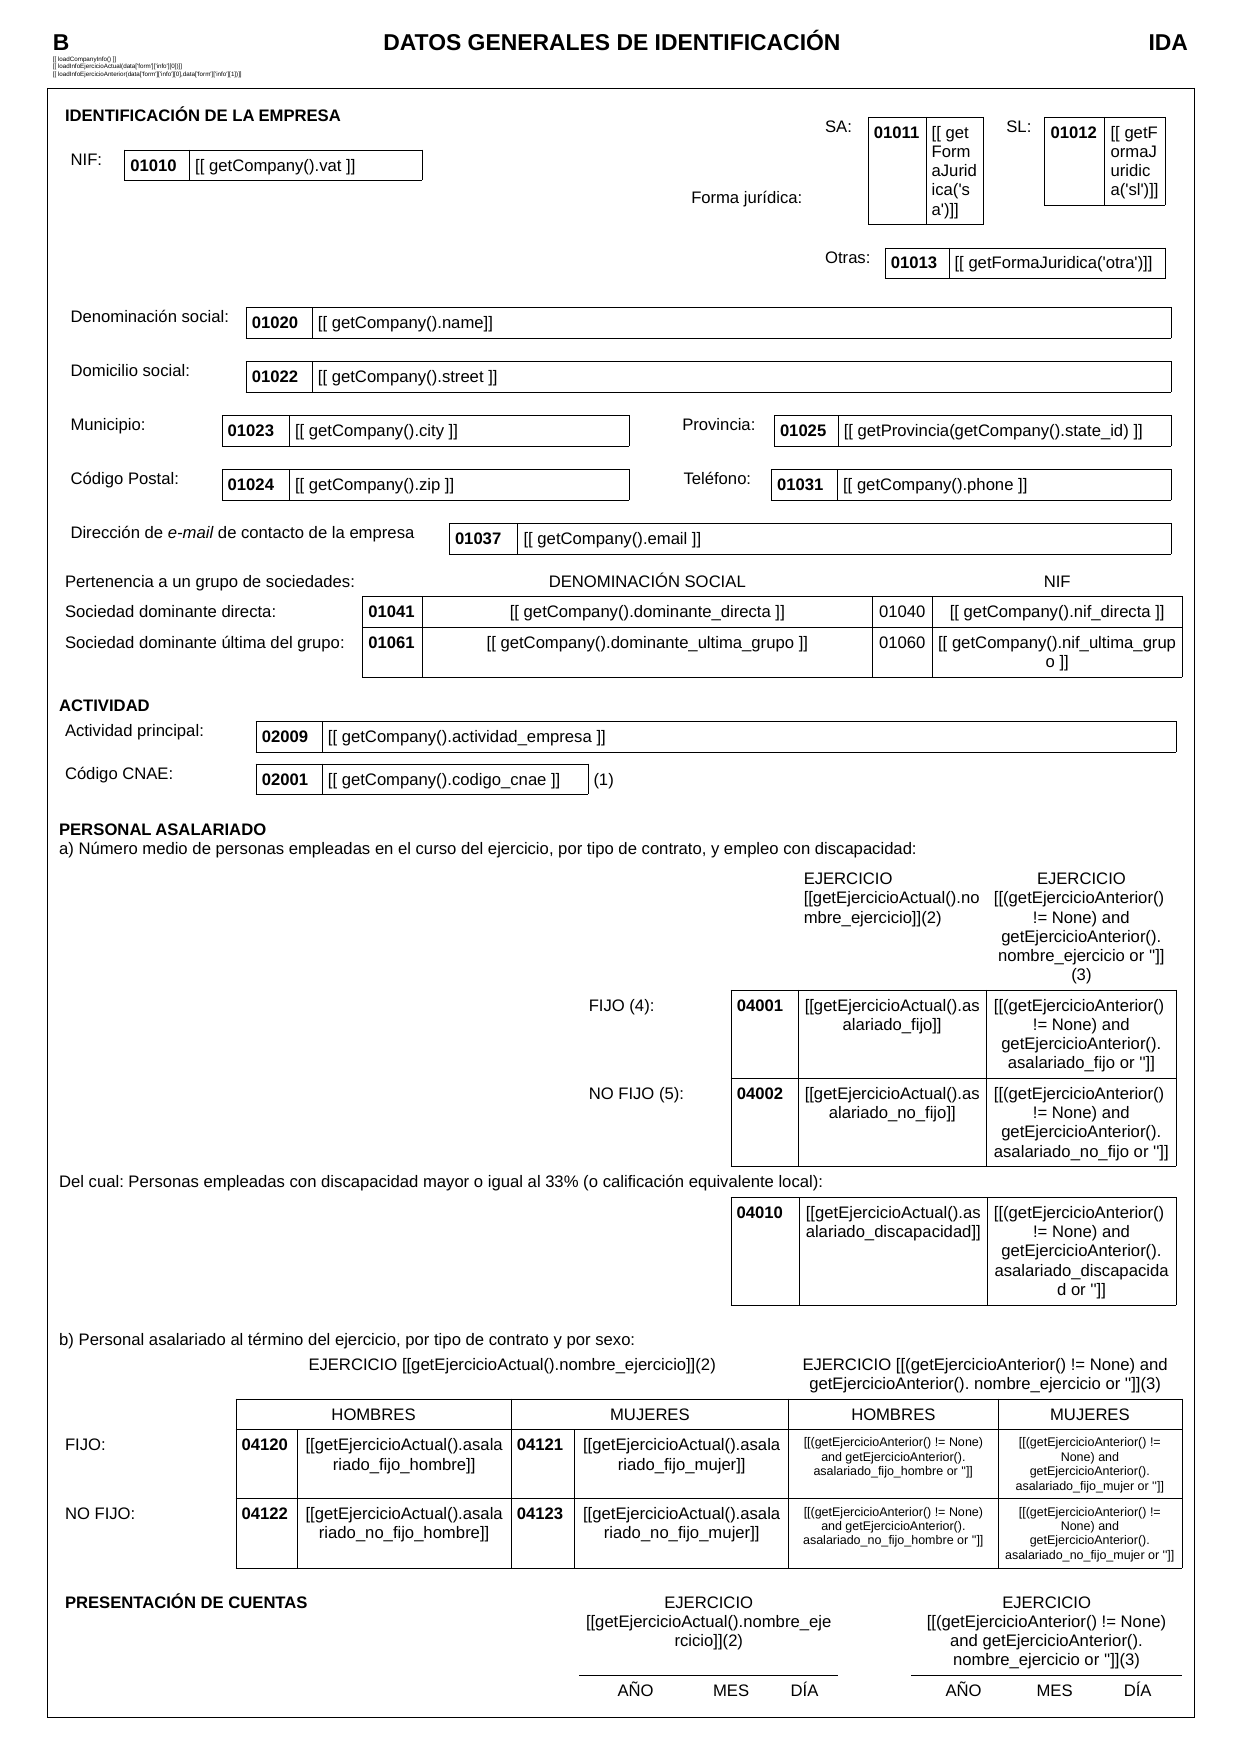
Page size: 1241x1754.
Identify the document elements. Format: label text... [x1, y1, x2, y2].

table_cell [59, 1675, 579, 1706]
table_header 01012 [1045, 118, 1104, 205]
table_header 01010 [125, 151, 189, 180]
table_cell 01061 [363, 628, 422, 677]
table_cell 04001 [732, 991, 798, 1078]
table_header Municipio: [65, 410, 216, 452]
table_cell [59, 404, 1182, 458]
table_header PRESENTACIÓN DE CUENTAS [59, 1587, 579, 1675]
table_cell [[getEjercicioActual().asalariado_fijo]] [799, 991, 986, 1078]
table_header [[getEjercicioActual().asalariado_discapacidad]] [800, 1198, 987, 1304]
table_header SL: [1001, 111, 1039, 211]
table_cell [59, 1399, 236, 1429]
table_header [59, 296, 1182, 350]
table_cell AÑO [911, 1676, 1016, 1706]
table_cell HOMBRES [789, 1400, 998, 1429]
table_header [814, 105, 995, 236]
table_cell NO FIJO: [59, 1498, 236, 1567]
table_header [250, 715, 1182, 758]
table_cell [250, 758, 1182, 800]
table_cell 04123 [512, 1499, 574, 1567]
table_header [[ getCompany().email ]] [518, 524, 1171, 554]
table_header [59, 1191, 724, 1310]
table_cell [[getEjercicioActual().asalariado_no_fijo_hombre]] [298, 1499, 511, 1567]
table_cell [[(getEjercicioAnterior() != None) and getEjercicioAnterior(). asalariado_fijo or '']] [987, 991, 1176, 1078]
table_header Forma jurídica: [433, 100, 808, 296]
table_cell DÍA [771, 1676, 838, 1706]
table_cell 04121 [512, 1430, 574, 1498]
table_header [216, 464, 678, 506]
table_cell [[getEjercicioActual().asalariado_fijo_mujer]] [575, 1430, 788, 1498]
table_cell MES [1016, 1676, 1093, 1706]
table_header [[ getCompany().actividad_empresa ]] [323, 722, 1176, 752]
table_header [838, 1587, 911, 1675]
table_header [765, 410, 1176, 452]
table_cell [59, 350, 1182, 404]
table_cell Sociedad dominante directa: [59, 596, 362, 627]
table_header 04010 [732, 1198, 799, 1304]
table_cell 01060 [873, 628, 932, 677]
table_header 02009 [257, 722, 322, 752]
table_header [443, 518, 1176, 560]
table_header [[ getCompany().city ]] [290, 416, 629, 446]
table_header [59, 1349, 236, 1398]
table_header 01022 [247, 362, 312, 392]
table_cell [[ getCompany().nif_directa ]] [933, 597, 1182, 627]
table_cell MES [691, 1676, 771, 1706]
table_header 01020 [247, 308, 312, 338]
table_header [[ getFormaJuridica('otra')]] [950, 249, 1165, 278]
table_header Dirección de e-mail de contacto de la empresa [65, 518, 443, 560]
table_cell [[ getCompany().dominante_ultima_grupo ]] [423, 628, 872, 677]
table_header [731, 863, 798, 990]
table_header Código Postal: [65, 464, 216, 506]
table_cell [59, 512, 1182, 566]
table_cell [[getEjercicioActual().asalariado_no_fijo]] [799, 1079, 986, 1166]
table_header [862, 111, 989, 230]
table_header (1) [589, 764, 634, 794]
table_header NIF [932, 566, 1182, 596]
table_header SA: [819, 111, 862, 230]
table_cell Código CNAE: [59, 758, 250, 800]
table_cell 04002 [732, 1079, 798, 1166]
table_cell FIJO (4): [583, 990, 731, 1078]
table_cell [[ getCompany().dominante_directa ]] [423, 597, 872, 627]
table_header [59, 858, 577, 1172]
table_header B [[ loadCompanyInfo() ]] [[ loadInfoEjercicioActual(data['form']['info'][0])]] [[ loadInfoEjercicioAnterior(data['form']['info'][0],data['form']['info'][1])]] [47, 24, 316, 88]
table_cell [59, 458, 1182, 512]
table_header [[ getCompany().codigo_cnae ]] [323, 765, 588, 794]
table_cell 01040 [873, 597, 932, 627]
table_header [724, 1191, 1182, 1310]
table_header [879, 242, 1171, 284]
table_cell [[(getEjercicioAnterior() != None) and getEjercicioAnterior(). asalariado_fijo_mujer or '']] [999, 1430, 1182, 1498]
table_header [1039, 111, 1171, 211]
table_header Provincia: [676, 410, 765, 452]
table_header [119, 144, 428, 186]
table_header [995, 105, 1176, 236]
table_header IDENTIFICACIÓN DE LA EMPRESA [59, 100, 433, 296]
table_header IDA [908, 24, 1193, 88]
table_cell 01041 [363, 597, 422, 627]
table_header [[ getFormaJuridica('sa')]] [927, 118, 983, 224]
table_cell [[(getEjercicioAnterior() != None) and getEjercicioAnterior(). asalariado_no_fijo or '']] [987, 1079, 1176, 1166]
table_header [577, 858, 1182, 1172]
table_header [[ getCompany().name]] [313, 308, 1171, 338]
table_header [216, 410, 676, 452]
table_cell 04122 [237, 1499, 297, 1567]
table_cell HOMBRES [237, 1400, 511, 1429]
table_header EJERCICIO [[getEjercicioActual().nombre_ejercicio]](2) [236, 1349, 788, 1398]
table_cell NO FIJO (5): [583, 1078, 731, 1166]
table_header [583, 863, 731, 990]
table_cell [[(getEjercicioAnterior() != None) and getEjercicioAnterior(). asalariado_fijo_hombre or '']] [789, 1430, 998, 1498]
table_cell [[(getEjercicioAnterior() != None) and getEjercicioAnterior(). asalariado_no_fijo_hombre or '']] [789, 1499, 998, 1567]
table_cell FIJO: [59, 1429, 236, 1498]
table_header [240, 356, 1176, 398]
table_header EJERCICIO [[getEjercicioActual().nombre_ejercicio]](2) [798, 863, 986, 990]
table_header 01024 [223, 470, 289, 500]
table_header DENOMINACIÓN SOCIAL [422, 566, 872, 596]
table_cell [838, 1675, 911, 1706]
table_header EJERCICIO [[(getEjercicioAnterior() != None) and getEjercicioAnterior(). nombre_ejercicio or '']](3) [911, 1587, 1182, 1675]
table_header [[ getCompany().vat ]] [190, 151, 422, 180]
table_cell [[ getCompany().nif_ultima_grupo ]] [933, 628, 1182, 677]
table_header [[(getEjercicioAnterior() != None) and getEjercicioAnterior(). asalariado_discapacidad or '']] [988, 1198, 1176, 1304]
table_header 01011 [869, 118, 926, 224]
table_cell MUJERES [999, 1400, 1182, 1429]
table_header Teléfono: [678, 464, 765, 506]
table_header NIF: [65, 144, 119, 186]
table_header [[ getCompany().street ]] [313, 362, 1171, 392]
table_header [[ getProvincia(getCompany().state_id) ]] [839, 416, 1171, 446]
table_cell [[(getEjercicioAnterior() != None) and getEjercicioAnterior(). asalariado_no_fijo_mujer or '']] [999, 1499, 1182, 1567]
table_cell [814, 236, 1176, 290]
table_header 01031 [772, 470, 837, 500]
table_cell [[getEjercicioActual().asalariado_no_fijo_mujer]] [575, 1499, 788, 1567]
table_cell Sociedad dominante última del grupo: [59, 627, 362, 677]
table_header [240, 302, 1176, 344]
table_cell 04120 [237, 1430, 297, 1498]
table_cell [[getEjercicioActual().asalariado_fijo_hombre]] [298, 1430, 511, 1498]
table_header 01037 [450, 524, 517, 554]
table_header [[ getFormaJuridica('sl')]] [1105, 118, 1165, 205]
table_cell DÍA [1093, 1676, 1182, 1706]
table_header EJERCICIO [[(getEjercicioAnterior() != None) and getEjercicioAnterior(). nombre_ejercicio or '']](3) [986, 863, 1176, 990]
table_header [[ getCompany().zip ]] [290, 470, 629, 500]
table_header Otras: [819, 242, 879, 284]
table_header 01025 [775, 416, 838, 446]
table_header [808, 100, 1182, 296]
table_header 02001 [257, 765, 322, 794]
table_cell MUJERES [512, 1400, 788, 1429]
table_header 01013 [886, 249, 949, 278]
table_header Denominación social: [65, 302, 240, 344]
table_header Pertenencia a un grupo de sociedades: [59, 566, 362, 596]
table_cell AÑO [579, 1676, 691, 1706]
table_header DATOS GENERALES DE IDENTIFICACIÓN [316, 24, 907, 88]
table_header EJERCICIO [[getEjercicioActual().nombre_ejercicio]](2) [579, 1587, 838, 1675]
table_header Domicilio social: [65, 356, 240, 398]
table_header Actividad principal: [59, 715, 250, 758]
table_header [362, 566, 422, 596]
table_header [[ getCompany().phone ]] [838, 470, 1171, 500]
table_header EJERCICIO [[(getEjercicioAnterior() != None) and getEjercicioAnterior(). nombre_ejercicio or '']](3) [789, 1349, 1182, 1398]
table_header [873, 566, 932, 596]
table_header [765, 464, 1176, 506]
table_header 01023 [223, 416, 289, 446]
table_header ACTIVIDAD PERSONAL ASALARIADO a) Número medio de personas empleadas en el curso del ejercicio, por tipo de contrato, y empleo con discapacidad: Del cual: Personas empleadas con discapacidad mayor o igual al 33% (o calificación equivalente local): b) Personal asalariado al término del ejercicio, por tipo de contrato y por sexo: [48, 89, 1194, 1717]
